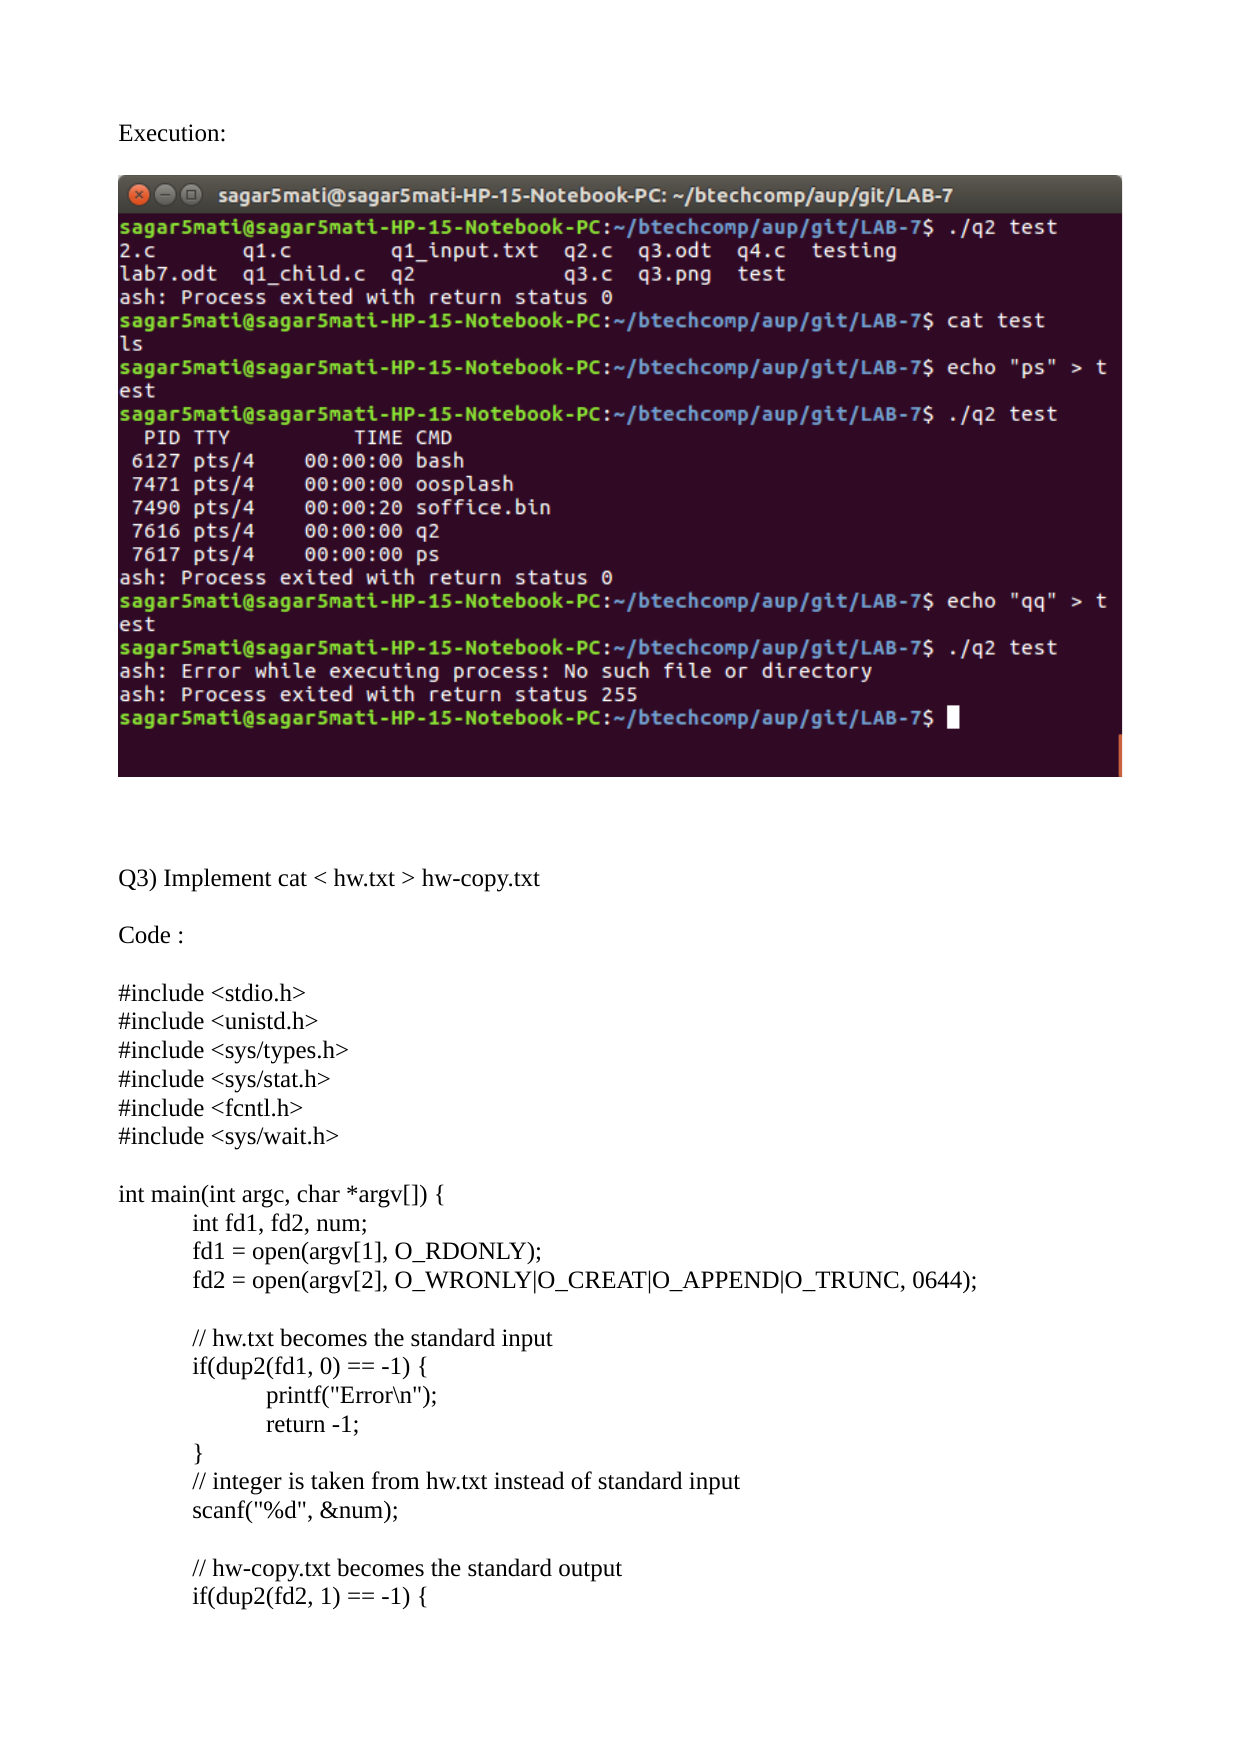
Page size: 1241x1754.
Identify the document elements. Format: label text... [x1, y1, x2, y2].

text Code : [118, 920, 1122, 949]
text int main(int argc, char *argv[]) { [118, 1179, 1122, 1208]
text // hw.txt becomes the standard input [118, 1323, 1122, 1351]
text fd1 = open(argv[1], O_RDONLY); [118, 1236, 1122, 1265]
text if(dup2(fd2, 1) == -1) { [118, 1581, 1122, 1610]
text #include <stdio.h> [118, 978, 1122, 1006]
text #include <sys/stat.h> [118, 1064, 1122, 1093]
text #include <sys/wait.h> [118, 1121, 1122, 1150]
text Q3) Implement cat < hw.txt > hw-copy.txt [118, 863, 1122, 891]
text if(dup2(fd1, 0) == -1) { [118, 1351, 1122, 1380]
picture [118, 175, 1123, 777]
text printf("Error\n"); [118, 1380, 1122, 1409]
text // hw-copy.txt becomes the standard output [118, 1553, 1122, 1581]
text int fd1, fd2, num; [118, 1208, 1122, 1236]
text #include <fcntl.h> [118, 1093, 1122, 1121]
text scanf("%d", &num); [118, 1495, 1122, 1524]
text return -1; [118, 1409, 1122, 1438]
text fd2 = open(argv[2], O_WRONLY|O_CREAT|O_APPEND|O_TRUNC, 0644); [118, 1265, 1122, 1294]
text #include <unistd.h> [118, 1006, 1122, 1035]
text } [118, 1438, 1122, 1466]
text Execution: [118, 118, 1122, 147]
text #include <sys/types.h> [118, 1035, 1122, 1064]
text // integer is taken from hw.txt instead of standard input [118, 1466, 1122, 1495]
